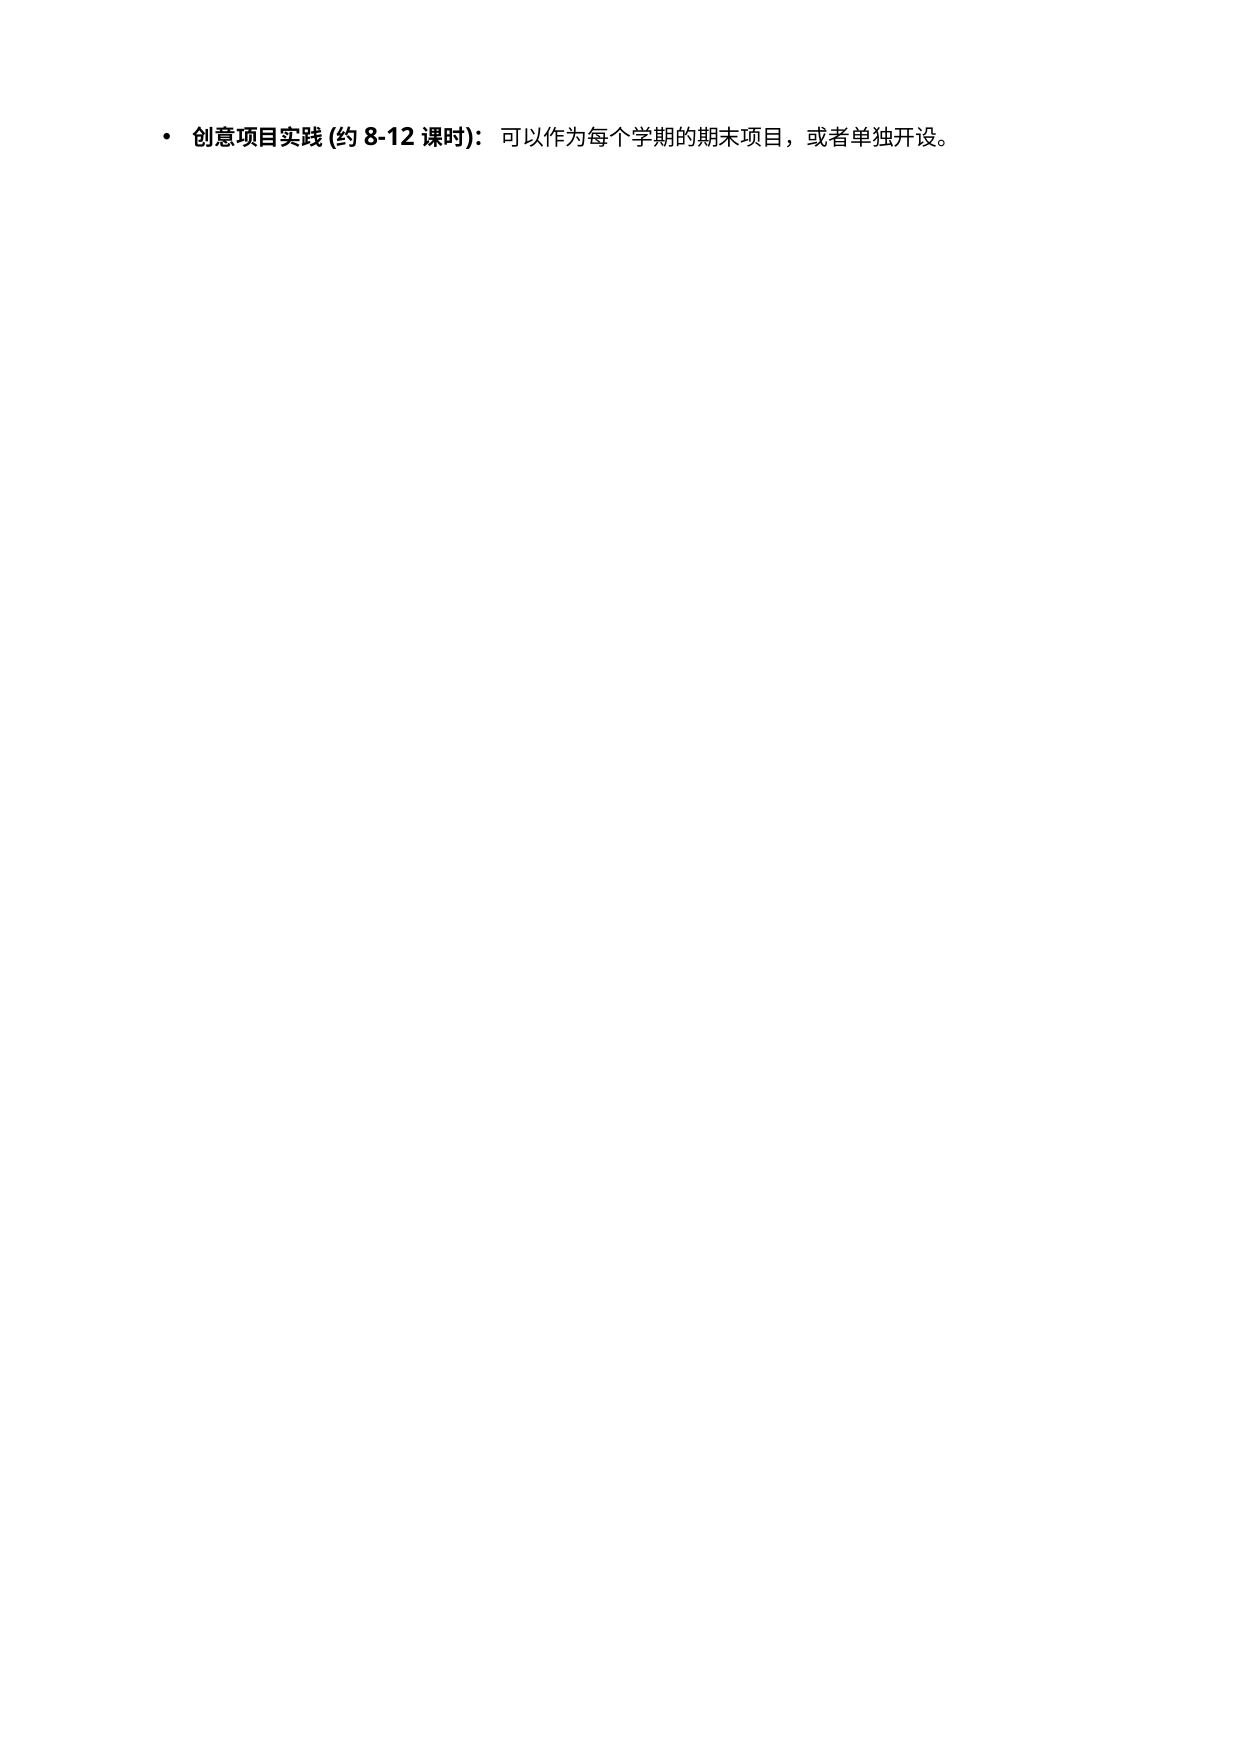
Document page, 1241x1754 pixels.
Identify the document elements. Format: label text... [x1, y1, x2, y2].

list 创意项目实践 (约 8-12 课时)： 可以作为每个学期的期末项目，或者单独开设。 [162, 118, 1122, 152]
